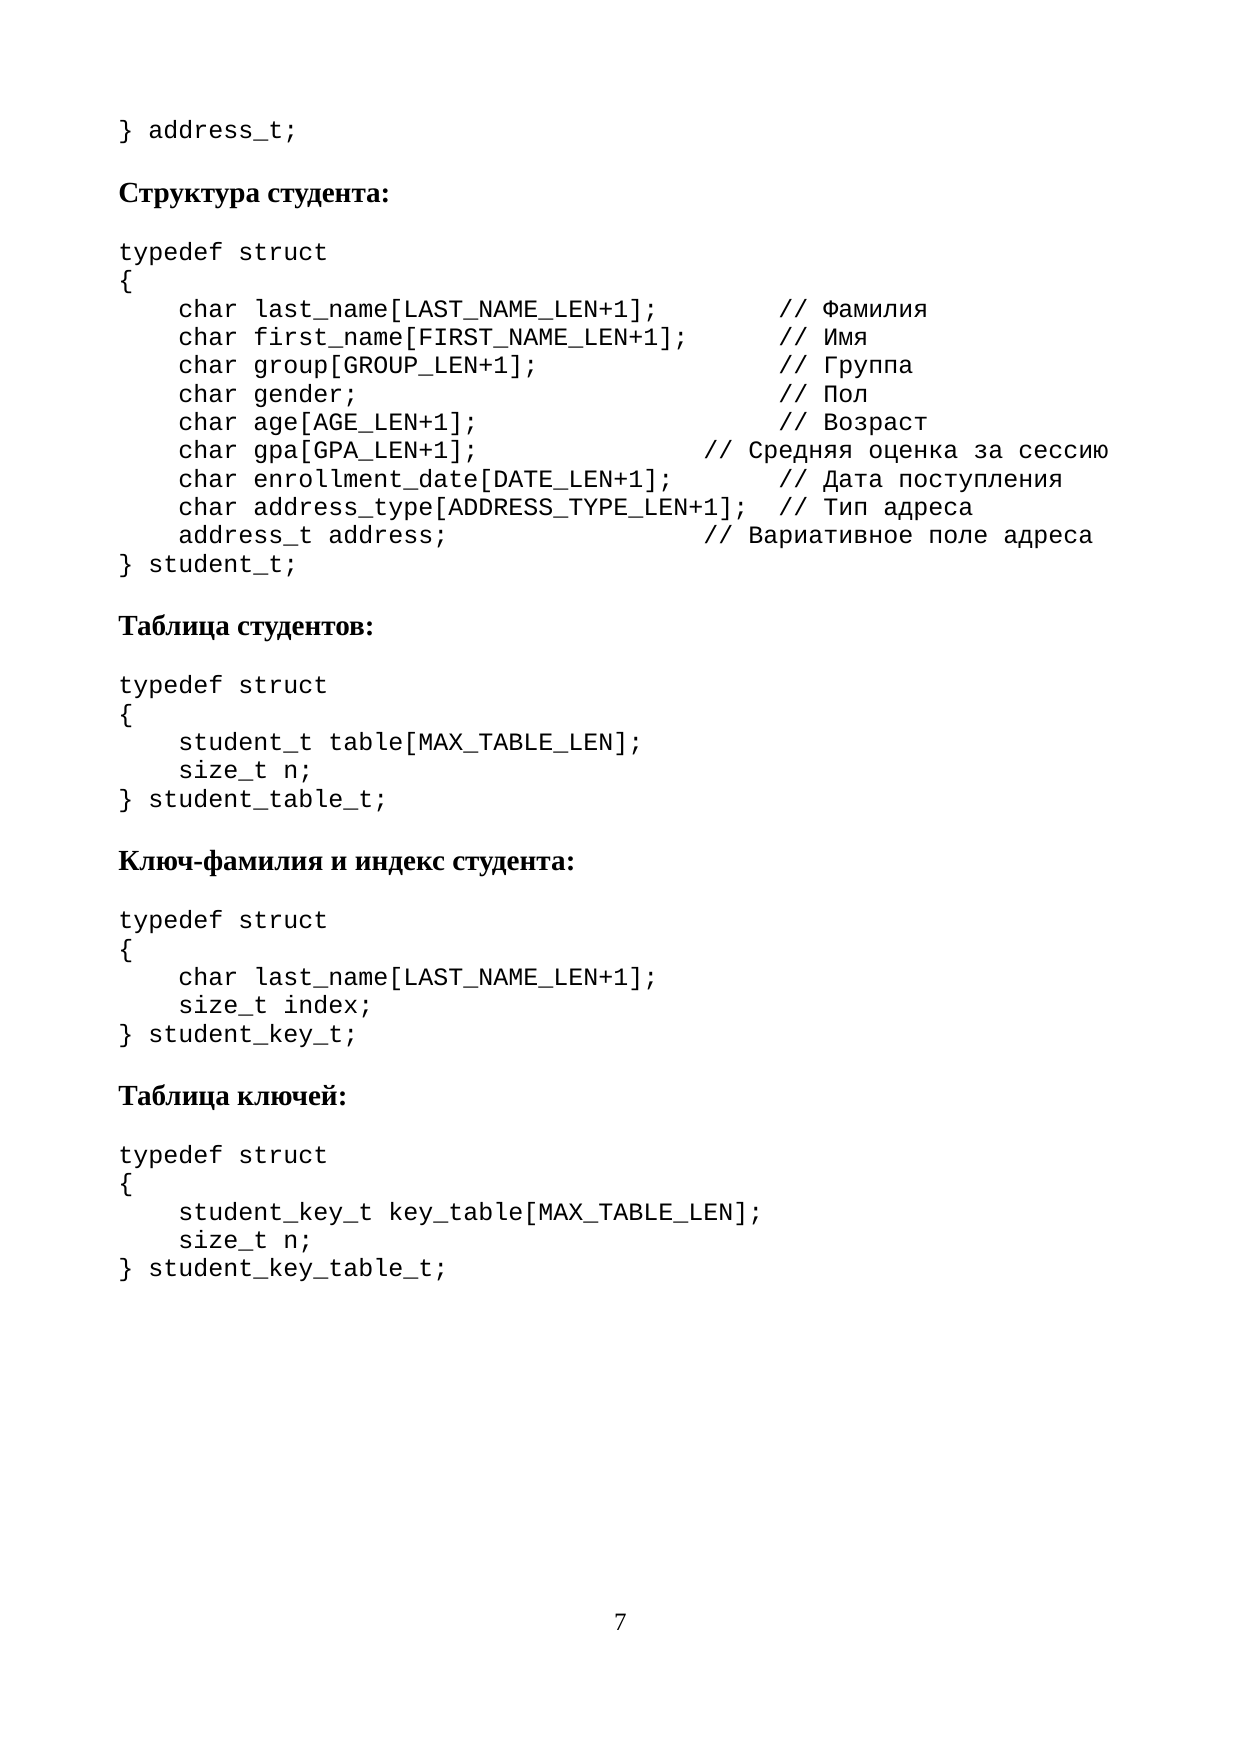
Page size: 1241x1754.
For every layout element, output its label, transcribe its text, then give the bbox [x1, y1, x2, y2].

text Структура студента: [118, 175, 1122, 208]
text } student_key_t; [118, 1021, 1122, 1049]
text char last_name[LAST_NAME_LEN+1]; // Фамилия [118, 296, 1122, 325]
text student_t table[MAX_TABLE_LEN]; [118, 729, 1122, 758]
text char first_name[FIRST_NAME_LEN+1]; // Имя [118, 325, 1122, 353]
text char enrollment_date[DATE_LEN+1]; // Дата поступления [118, 466, 1122, 495]
text { [118, 1171, 1122, 1199]
text { [118, 701, 1122, 729]
text size_t n; [118, 758, 1122, 786]
text char age[AGE_LEN+1]; // Возраст [118, 410, 1122, 438]
text char gender; // Пол [118, 381, 1122, 410]
text } student_table_t; [118, 786, 1122, 814]
text typedef struct [118, 673, 1122, 701]
text Таблица студентов: [118, 608, 1122, 642]
text } student_t; [118, 551, 1122, 580]
text char group[GROUP_LEN+1]; // Группа [118, 353, 1122, 381]
text } student_key_table_t; [118, 1256, 1122, 1284]
text { [118, 936, 1122, 964]
text } address_t; [118, 118, 1122, 146]
text char address_type[ADDRESS_TYPE_LEN+1]; // Тип адреса [118, 495, 1122, 523]
text char last_name[LAST_NAME_LEN+1]; [118, 964, 1122, 993]
text char gpa[GPA_LEN+1]; // Средняя оценка за сессию [118, 438, 1122, 466]
text student_key_t key_table[MAX_TABLE_LEN]; [118, 1199, 1122, 1228]
text Ключ-фамилия и индекс студента: [118, 843, 1122, 876]
text size_t index; [118, 993, 1122, 1021]
text size_t n; [118, 1228, 1122, 1256]
text typedef struct [118, 240, 1122, 268]
text typedef struct [118, 1143, 1122, 1171]
text { [118, 268, 1122, 296]
text typedef struct [118, 908, 1122, 936]
text address_t address; // Вариативное поле адреса [118, 523, 1122, 551]
text Таблица ключей: [118, 1078, 1122, 1111]
